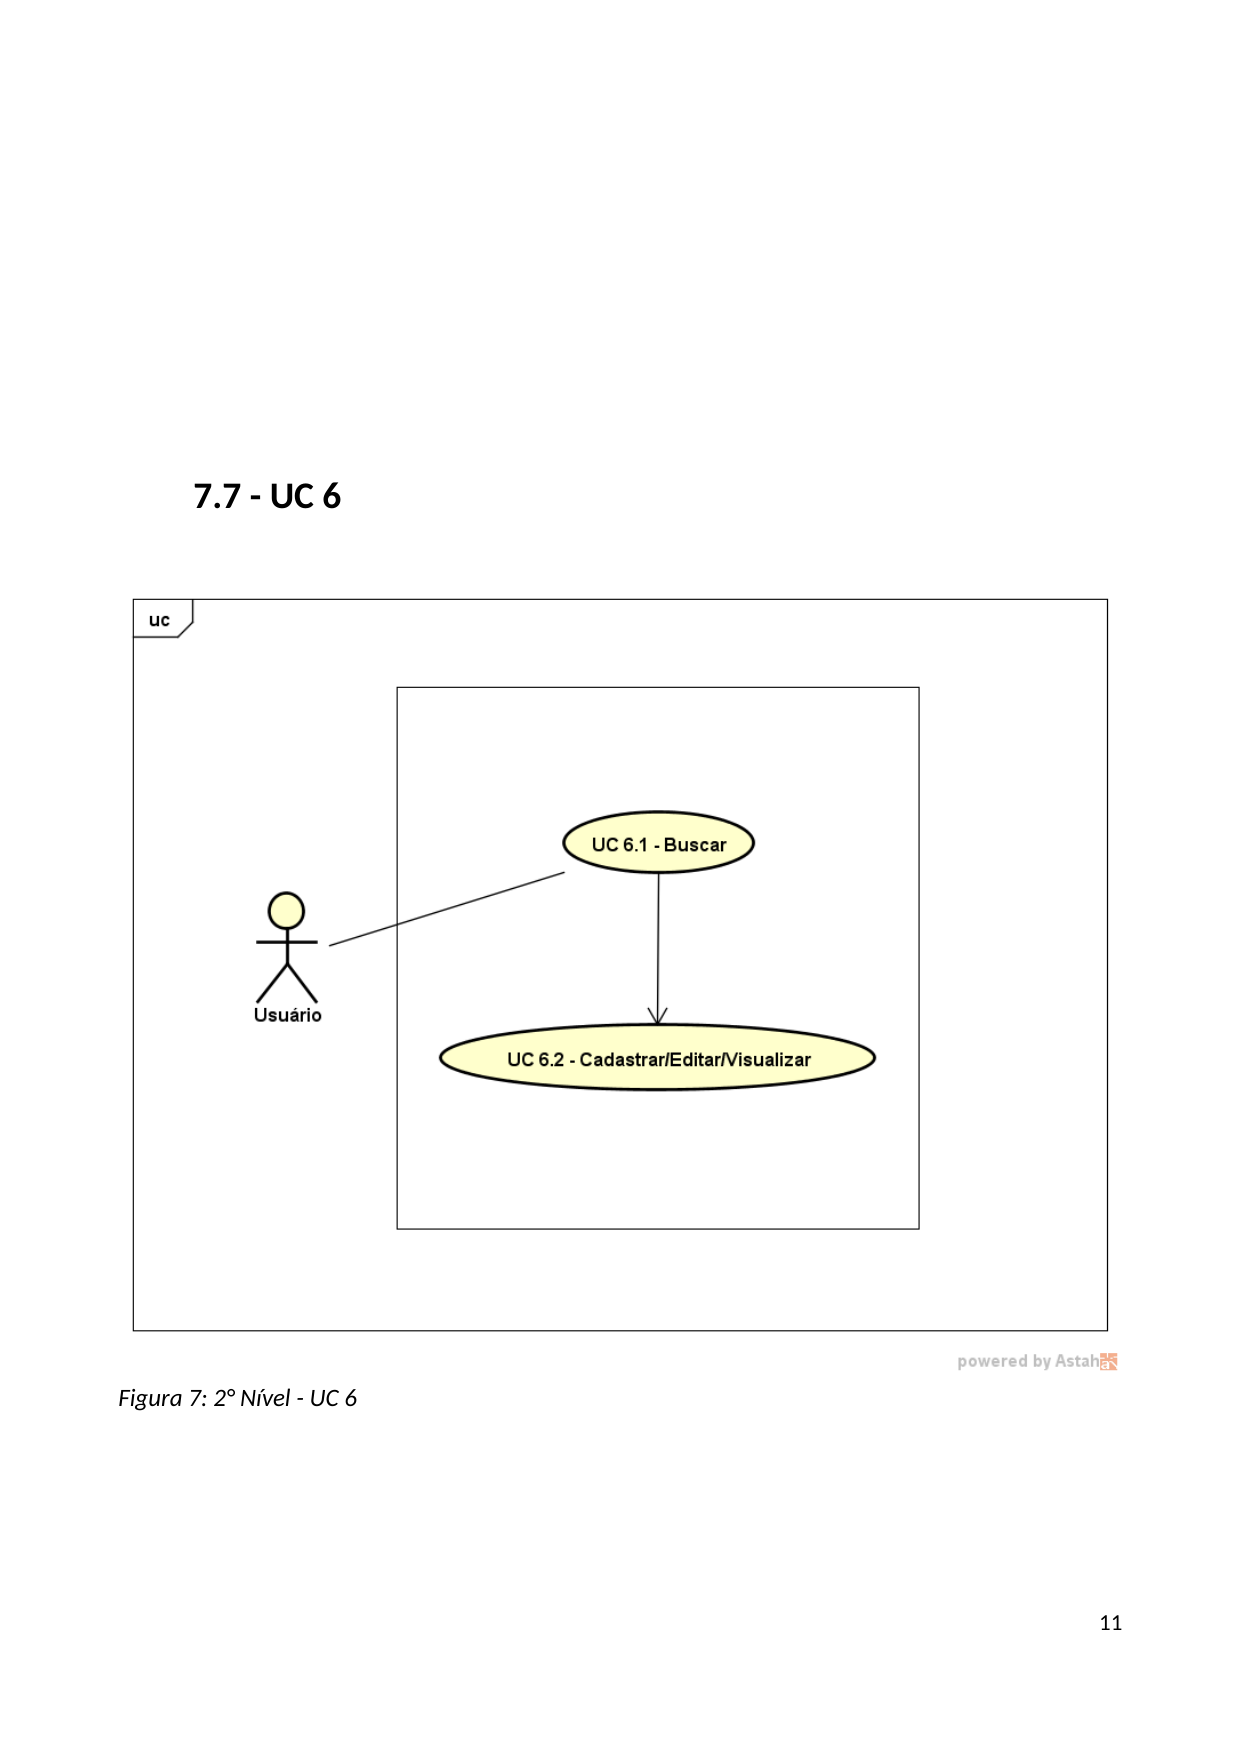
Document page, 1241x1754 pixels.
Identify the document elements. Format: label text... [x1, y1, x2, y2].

subtitle 7.7 - UC 6 [118, 472, 1122, 518]
picture [118, 584, 1123, 1376]
text Figura 7: 2° Nível - UC 6 [118, 1376, 1122, 1412]
